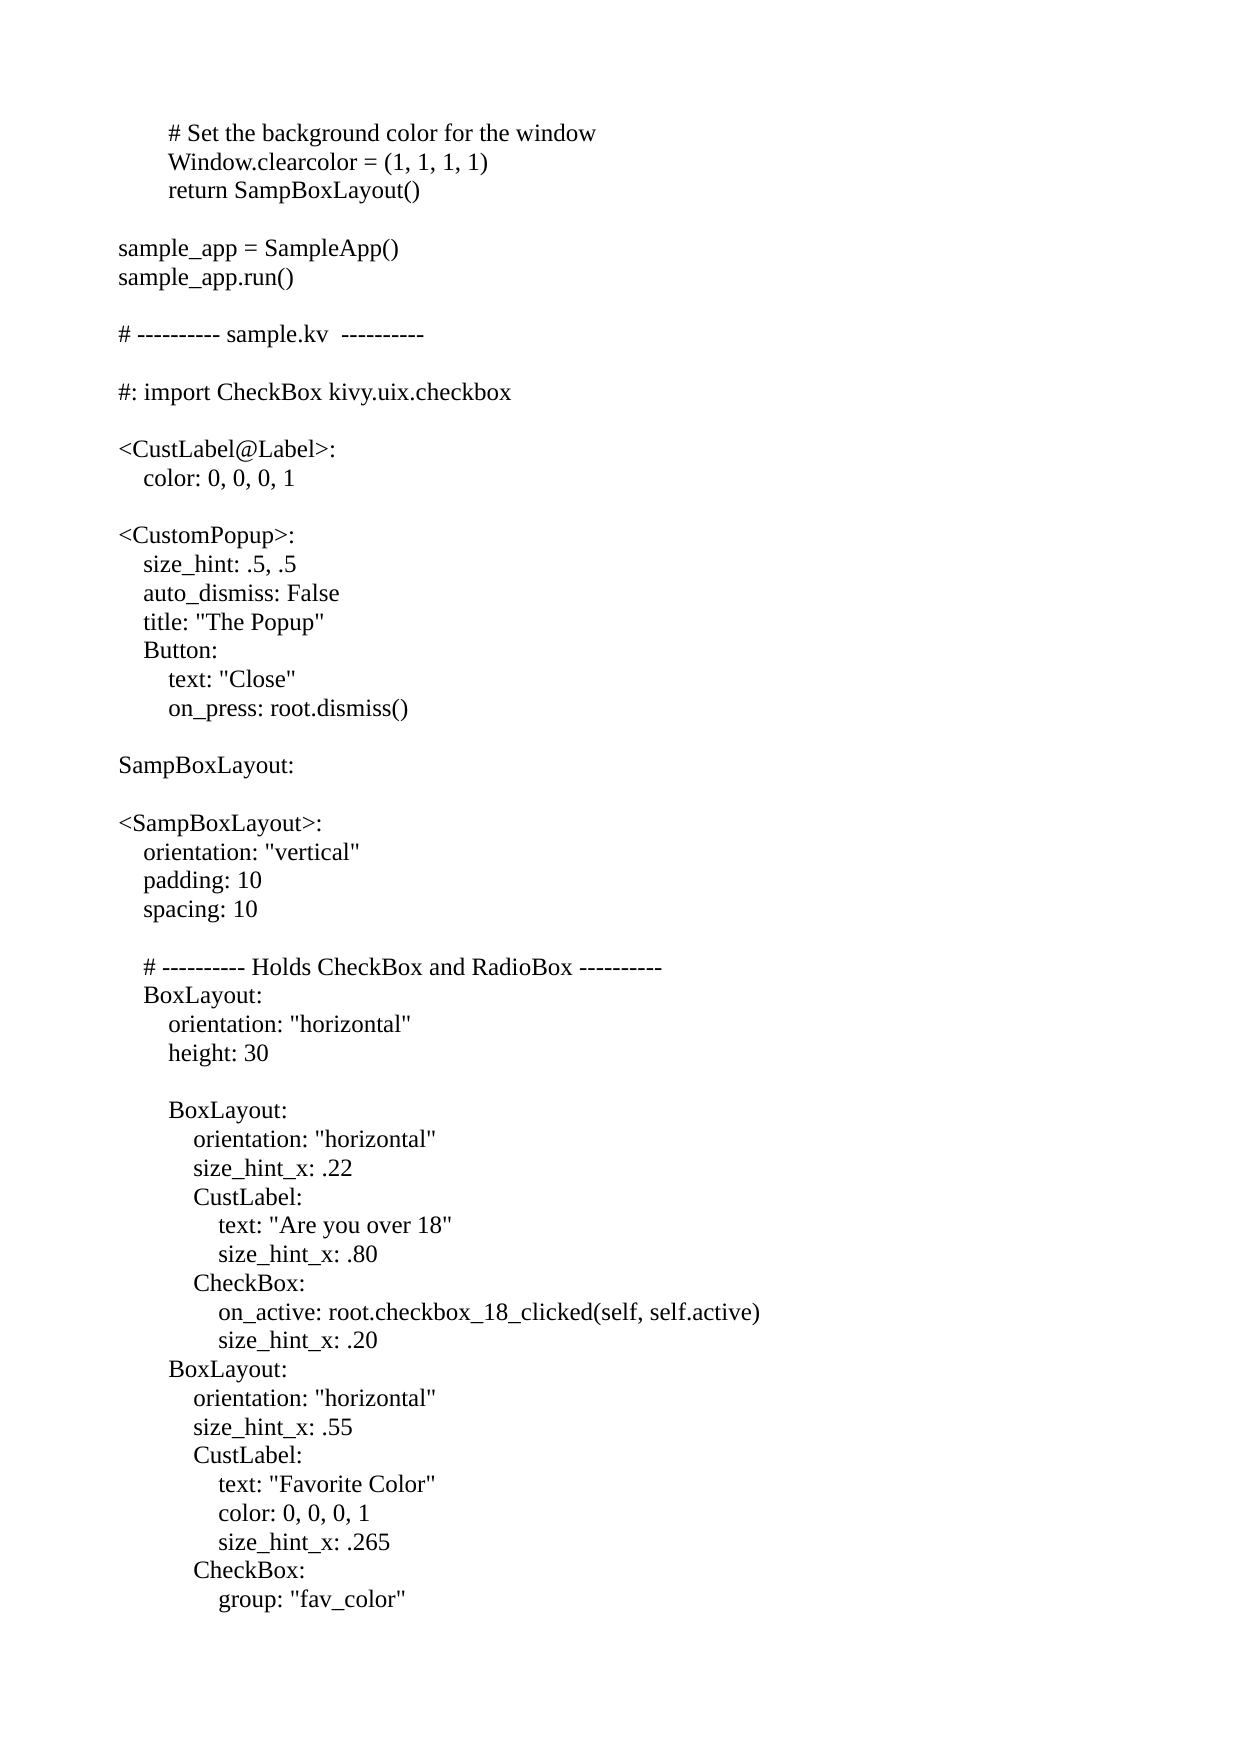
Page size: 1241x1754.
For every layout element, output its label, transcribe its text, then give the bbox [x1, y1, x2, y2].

text <CustLabel@Label>: [118, 434, 1122, 463]
text title: "The Popup" [118, 607, 1122, 636]
text # ---------- Holds CheckBox and RadioBox ---------- [118, 952, 1122, 981]
text color: 0, 0, 0, 1 [118, 463, 1122, 492]
text spacing: 10 [118, 894, 1122, 923]
text CustLabel: [118, 1441, 1122, 1469]
text return SampBoxLayout() [118, 176, 1122, 204]
text auto_dismiss: False [118, 578, 1122, 607]
text sample_app.run() [118, 262, 1122, 291]
text color: 0, 0, 0, 1 [118, 1498, 1122, 1527]
text text: "Are you over 18" [118, 1211, 1122, 1239]
text CustLabel: [118, 1182, 1122, 1211]
text size_hint_x: .80 [118, 1239, 1122, 1268]
text <SampBoxLayout>: [118, 808, 1122, 837]
text CheckBox: [118, 1556, 1122, 1584]
text text: "Close" [118, 664, 1122, 693]
text padding: 10 [118, 866, 1122, 894]
text # ---------- sample.kv ---------- [118, 319, 1122, 348]
text # Set the background color for the window [118, 118, 1122, 147]
text CheckBox: [118, 1268, 1122, 1297]
text height: 30 [118, 1038, 1122, 1067]
text size_hint_x: .265 [118, 1527, 1122, 1556]
text BoxLayout: [118, 981, 1122, 1009]
text orientation: "horizontal" [118, 1124, 1122, 1153]
text <CustomPopup>: [118, 521, 1122, 549]
text BoxLayout: [118, 1096, 1122, 1124]
text size_hint_x: .20 [118, 1326, 1122, 1354]
text BoxLayout: [118, 1354, 1122, 1383]
text size_hint: .5, .5 [118, 549, 1122, 578]
text Button: [118, 636, 1122, 664]
text orientation: "horizontal" [118, 1383, 1122, 1412]
text group: "fav_color" [118, 1584, 1122, 1613]
text orientation: "vertical" [118, 837, 1122, 866]
text text: "Favorite Color" [118, 1469, 1122, 1498]
text #: import CheckBox kivy.uix.checkbox [118, 377, 1122, 406]
text on_press: root.dismiss() [118, 693, 1122, 722]
text size_hint_x: .55 [118, 1412, 1122, 1441]
text on_active: root.checkbox_18_clicked(self, self.active) [118, 1297, 1122, 1326]
text orientation: "horizontal" [118, 1009, 1122, 1038]
text size_hint_x: .22 [118, 1153, 1122, 1182]
text sample_app = SampleApp() [118, 233, 1122, 262]
text Window.clearcolor = (1, 1, 1, 1) [118, 147, 1122, 176]
text SampBoxLayout: [118, 751, 1122, 779]
